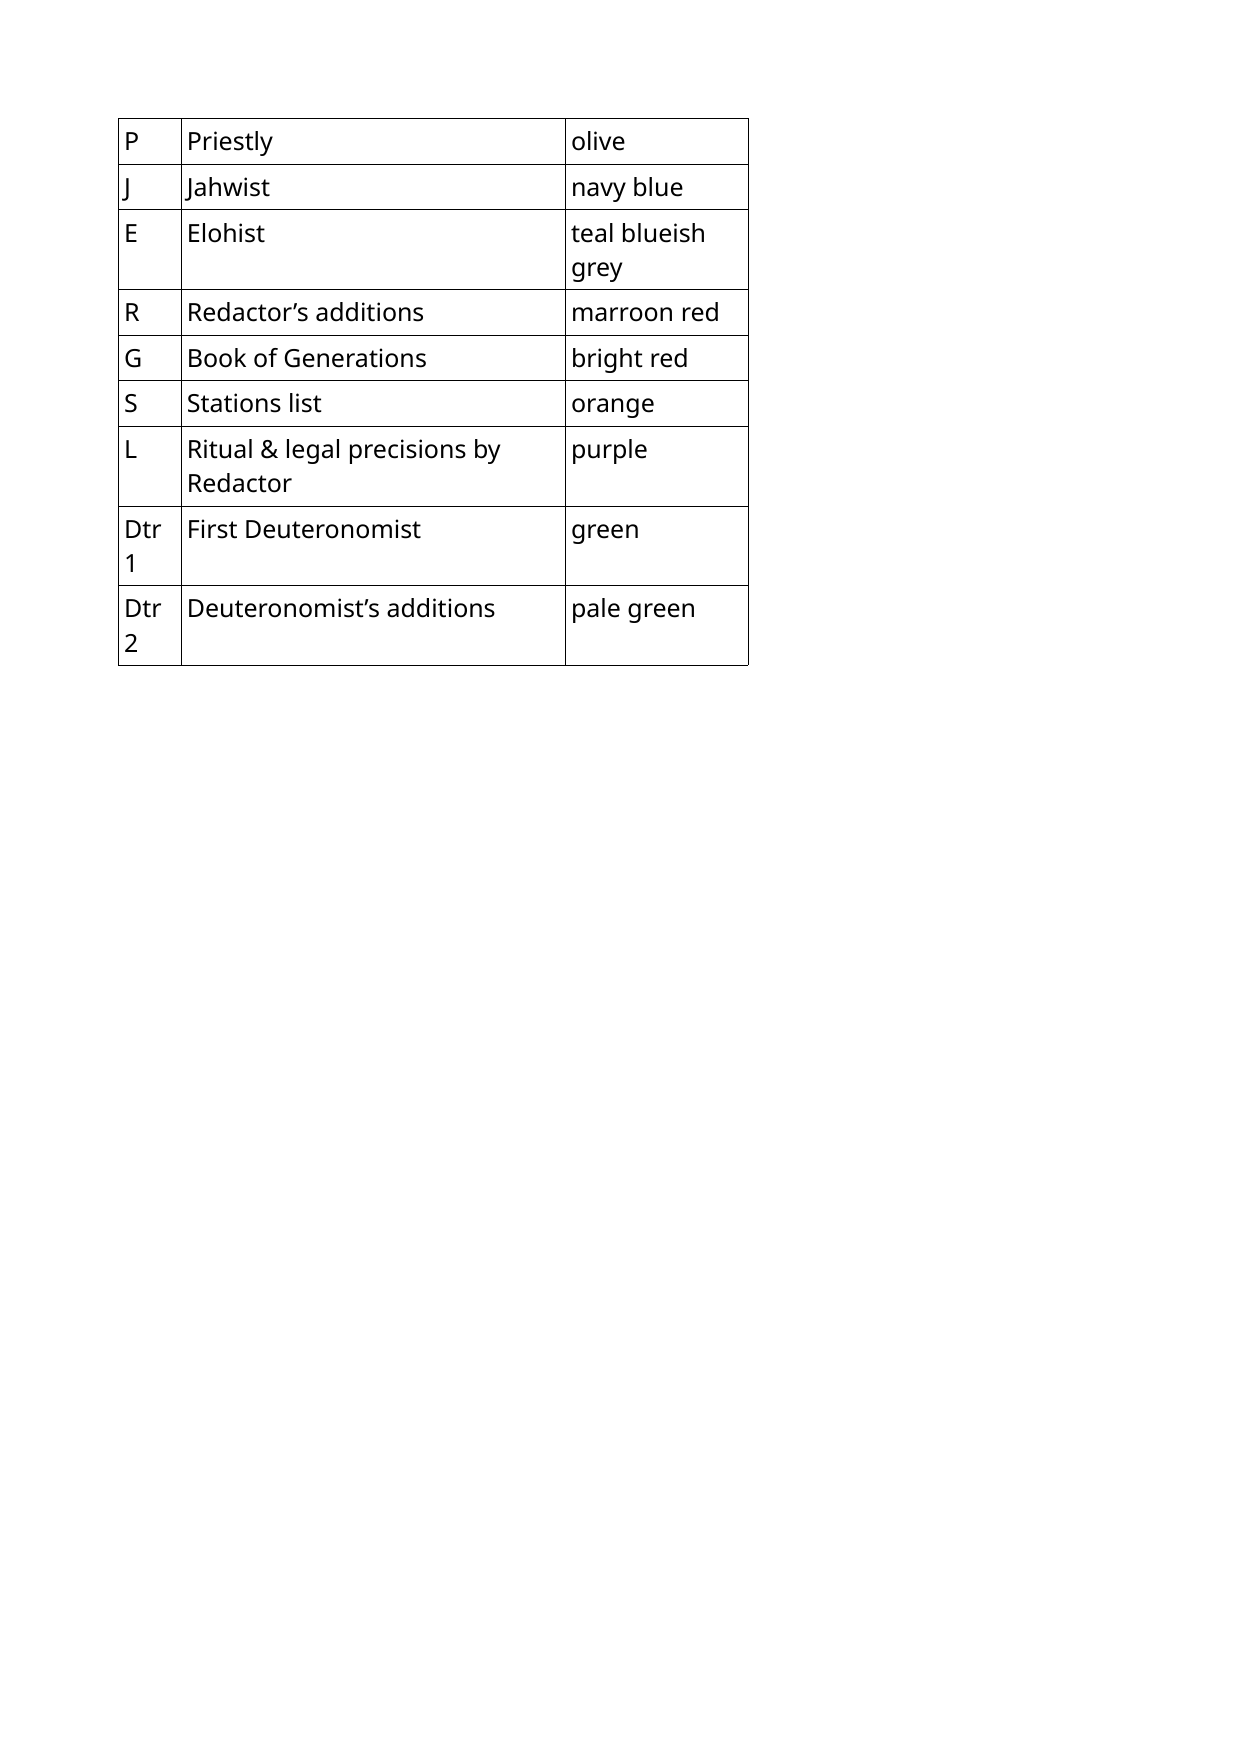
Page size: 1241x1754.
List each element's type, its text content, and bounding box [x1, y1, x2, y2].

table_cell Deuteronomist’s additions [182, 586, 565, 665]
table_cell Jahwist [182, 165, 565, 209]
table_cell R [119, 290, 181, 335]
table_cell green [566, 507, 748, 585]
table_cell teal blueish grey [566, 210, 748, 289]
table_cell Ritual & legal precisions by Redactor [182, 427, 565, 506]
table_cell Elohist [182, 210, 565, 289]
table_cell Dtr1 [119, 507, 181, 585]
table_cell marroon red [566, 290, 748, 335]
table_cell navy blue [566, 165, 748, 209]
table_cell L [119, 427, 181, 506]
table_cell orange [566, 381, 748, 426]
table_header Priestly [182, 119, 565, 164]
table_cell purple [566, 427, 748, 506]
table_cell Stations list [182, 381, 565, 426]
table_cell J [119, 165, 181, 209]
table_cell S [119, 381, 181, 426]
table_header P [119, 119, 181, 164]
table_cell E [119, 210, 181, 289]
table_cell bright red [566, 336, 748, 380]
table_cell Redactor’s additions [182, 290, 565, 335]
table_cell G [119, 336, 181, 380]
table_cell pale green [566, 586, 748, 665]
table_cell Book of Generations [182, 336, 565, 380]
table_header olive [566, 119, 748, 164]
table_cell Dtr2 [119, 586, 181, 665]
table_cell First Deuteronomist [182, 507, 565, 585]
